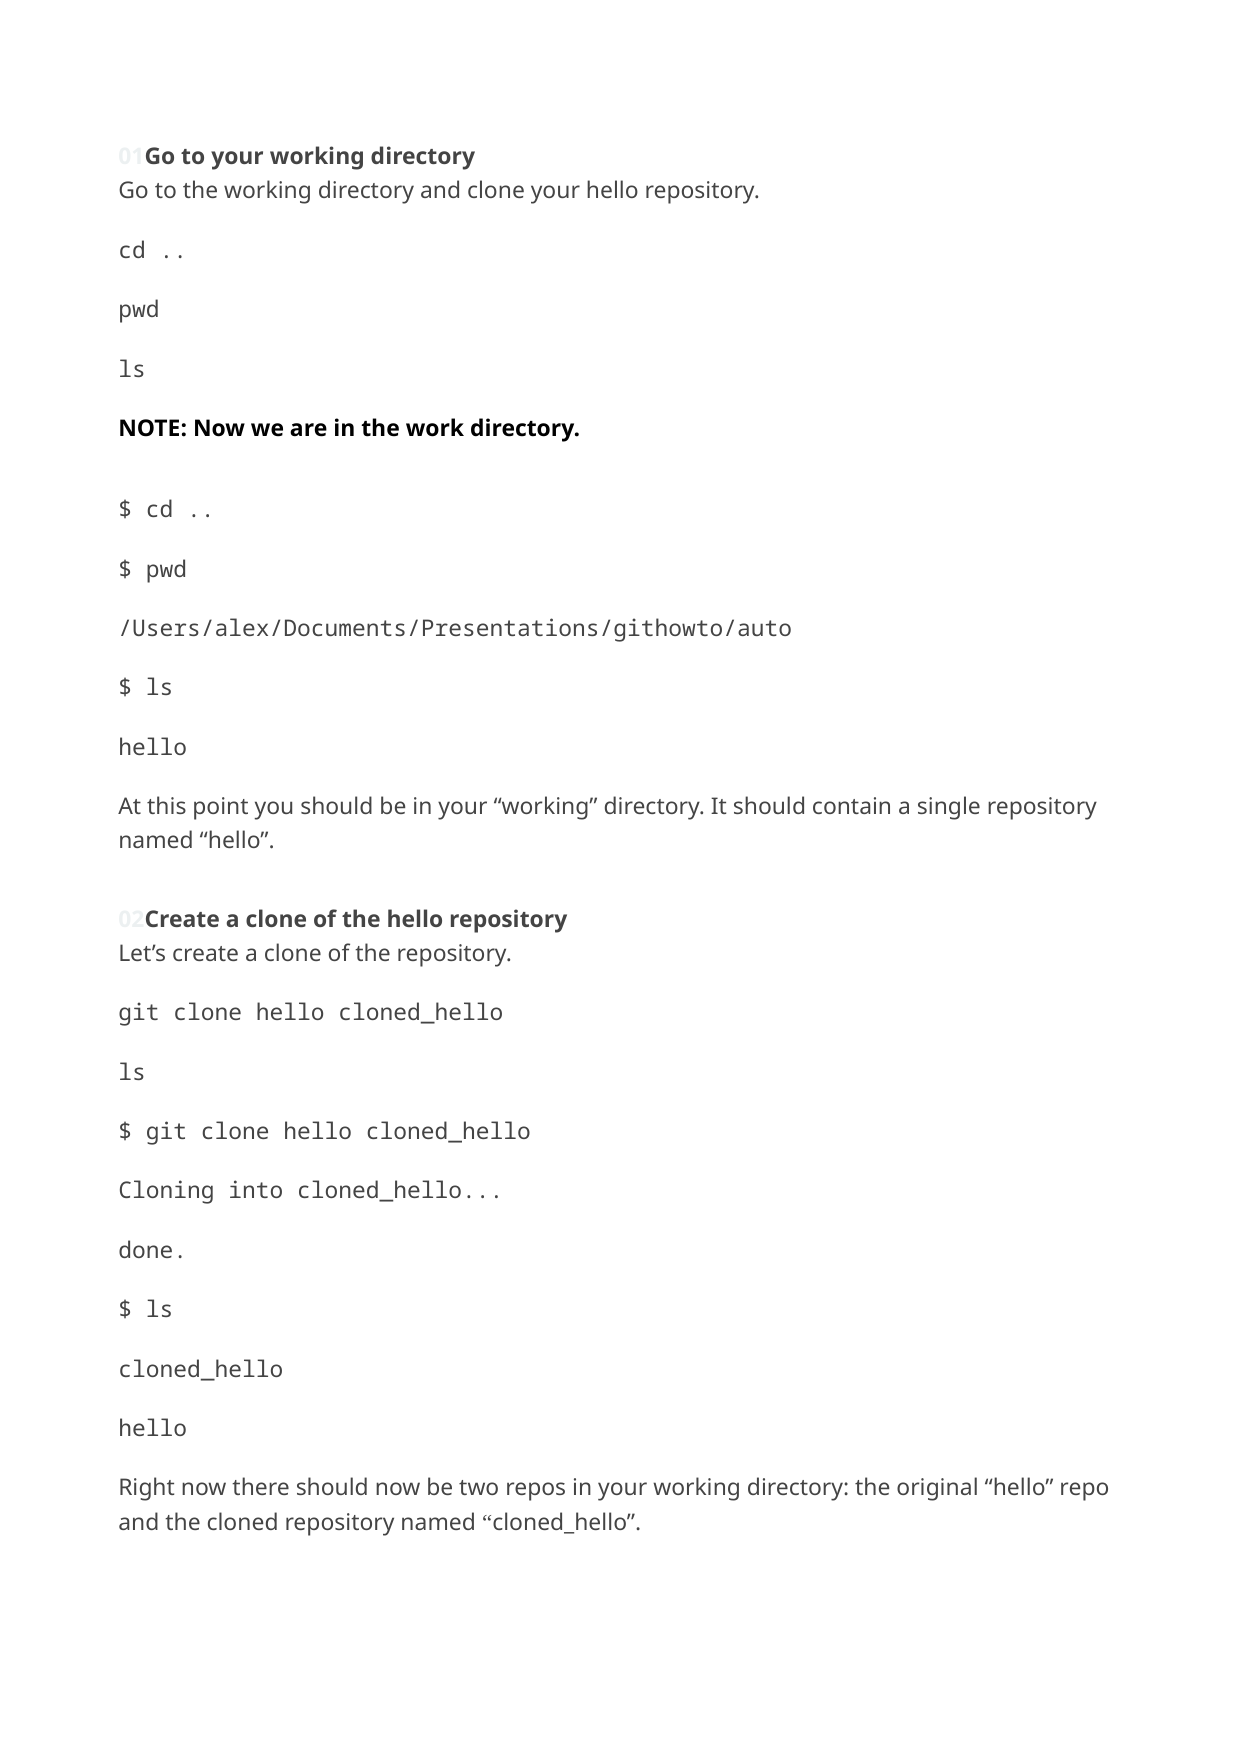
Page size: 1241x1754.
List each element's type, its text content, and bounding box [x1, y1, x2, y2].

text Cloning into cloned_hello... [118, 1171, 1122, 1206]
subtitle 01Go to your working directory [118, 118, 1122, 171]
text lsRESULT: [118, 1052, 1122, 1087]
text /Users/alex/Documents/Presentations/githowto/auto [118, 609, 1122, 643]
text done. [118, 1231, 1122, 1265]
text cd .. [118, 231, 1122, 265]
text $ git clone hello cloned_hello [118, 1112, 1122, 1146]
text hello [118, 1409, 1122, 1443]
text cloned_hello [118, 1349, 1122, 1384]
subtitle RESULT: [118, 459, 1122, 490]
text NOTE: Now we are in the work directory. [118, 409, 1122, 443]
text $ pwd [118, 549, 1122, 584]
text At this point you should be in your “working” directory. It should contain a single repository named “hello”. [118, 787, 1122, 856]
text $ cd .. [118, 490, 1122, 524]
text $ ls [118, 1290, 1122, 1324]
text Let’s create a clone of the repository.R: [118, 934, 1122, 968]
subtitle 02Create a clone of the hello repository [118, 881, 1122, 934]
text git clone hello cloned_hello [118, 993, 1122, 1027]
text $ ls [118, 668, 1122, 702]
text hello [118, 727, 1122, 762]
text Go to the working directory and clone your hello repository.RUN: [118, 171, 1122, 206]
text ls [118, 349, 1122, 384]
text Right now there should now be two repos in your working directory: the original “hello” repo and the cloned repository named “cloned_hello”. [118, 1468, 1122, 1537]
text pwd [118, 290, 1122, 324]
